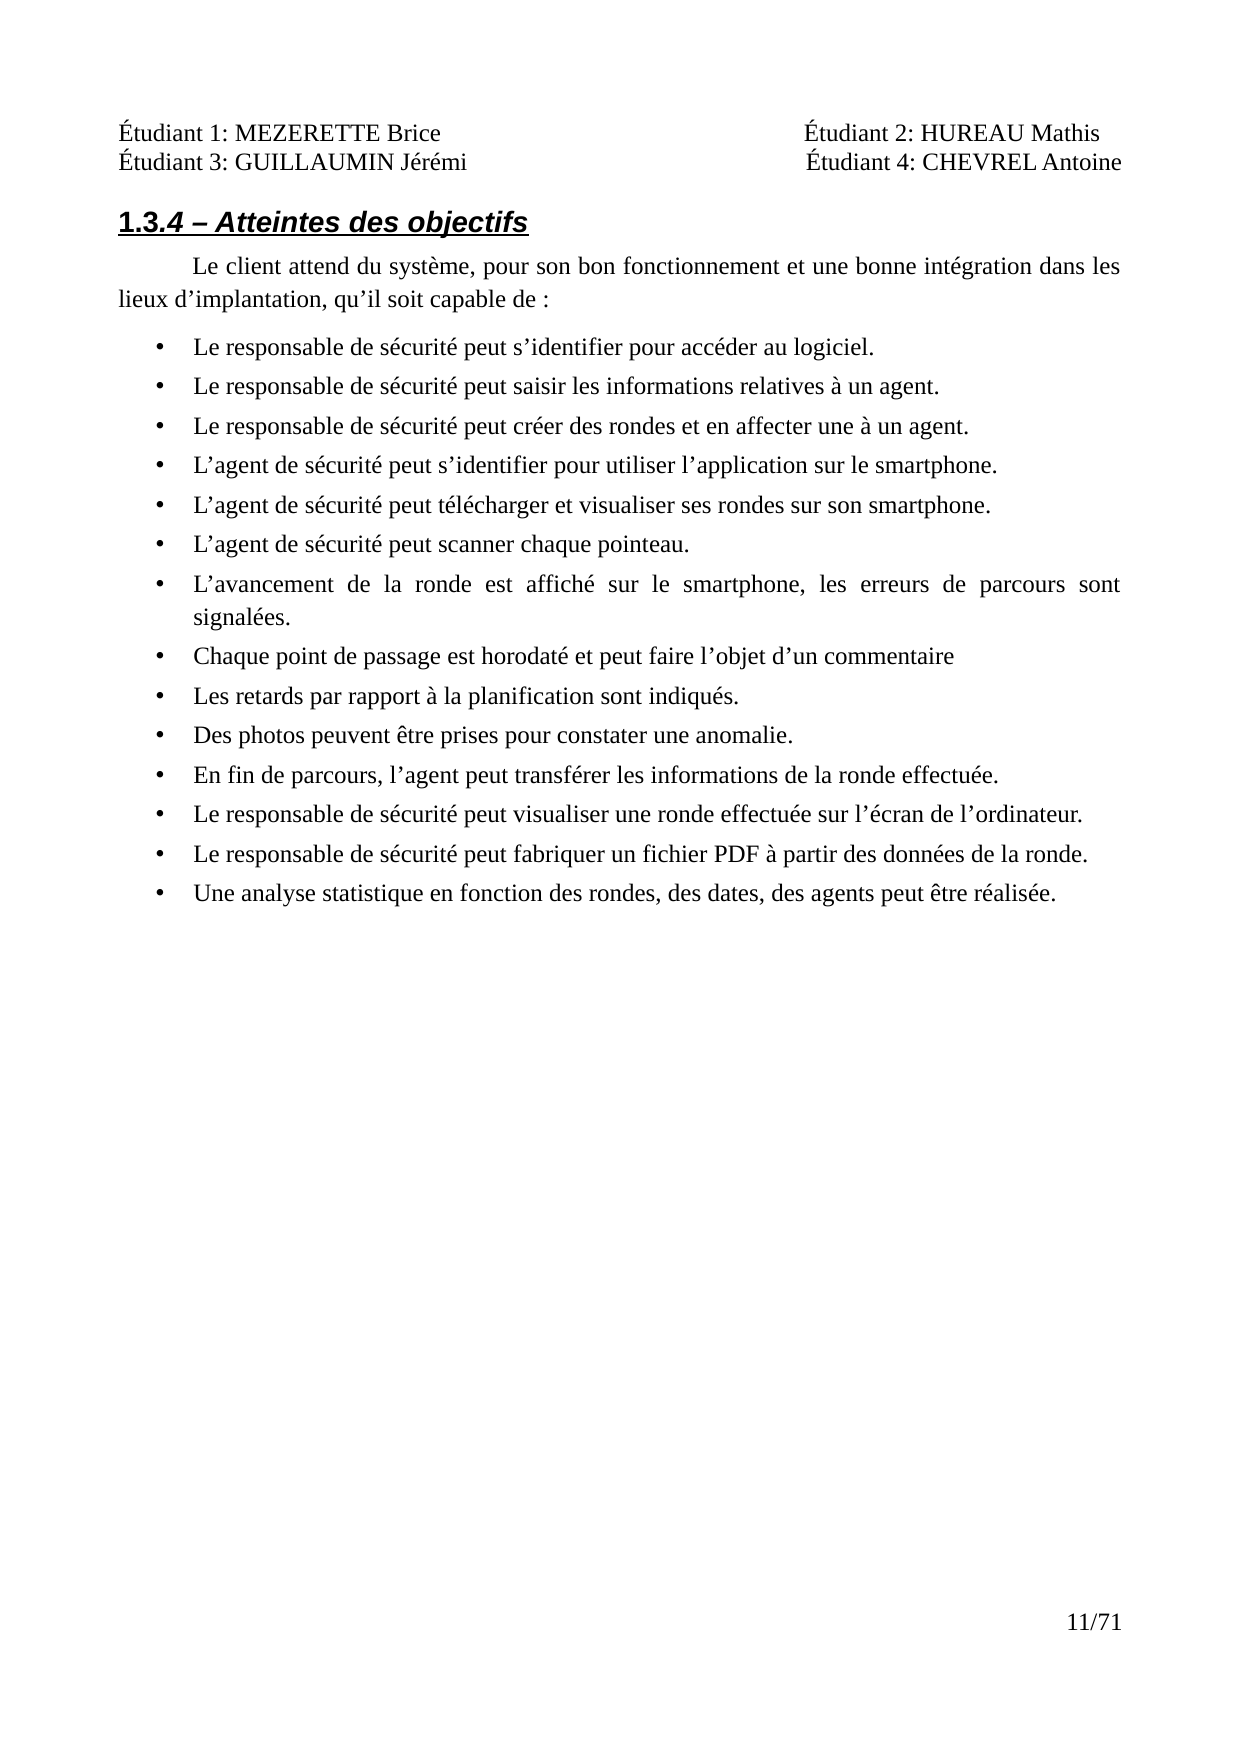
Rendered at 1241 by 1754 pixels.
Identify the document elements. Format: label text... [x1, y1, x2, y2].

text Le client attend du système, pour son bon fonctionnement et une bonne intégration dans les lieux d’implantation, qu’il soit capable de : [118, 251, 1122, 313]
list Le responsable de sécurité peut visualiser une ronde effectuée sur l’écran de l’ordinateur. [156, 799, 1122, 828]
list L’agent de sécurité peut s’identifier pour utiliser l’application sur le smartphone. [156, 450, 1122, 479]
list L’avancement de la ronde est affiché sur le smartphone, les erreurs de parcours sont signalées. [156, 569, 1122, 631]
subtitle 1.3.4 – Atteintes des objectifs [118, 205, 1122, 239]
list L’agent de sécurité peut scanner chaque pointeau. [156, 529, 1122, 558]
list Des photos peuvent être prises pour constater une anomalie. [156, 720, 1122, 749]
list L’agent de sécurité peut télécharger et visualiser ses rondes sur son smartphone. [156, 490, 1122, 519]
list Les retards par rapport à la planification sont indiqués. [156, 681, 1122, 709]
list Le responsable de sécurité peut saisir les informations relatives à un agent. [156, 371, 1122, 400]
list En fin de parcours, l’agent peut transférer les informations de la ronde effectuée. [156, 760, 1122, 788]
list Chaque point de passage est horodaté et peut faire l’objet d’un commentaire [156, 641, 1122, 670]
list Le responsable de sécurité peut créer des rondes et en affecter une à un agent. [156, 411, 1122, 440]
list Le responsable de sécurité peut s’identifier pour accéder au logiciel. [156, 332, 1122, 361]
list Une analyse statistique en fonction des rondes, des dates, des agents peut être réalisée. [156, 878, 1122, 907]
list Le responsable de sécurité peut fabriquer un fichier PDF à partir des données de la ronde. [156, 839, 1122, 867]
